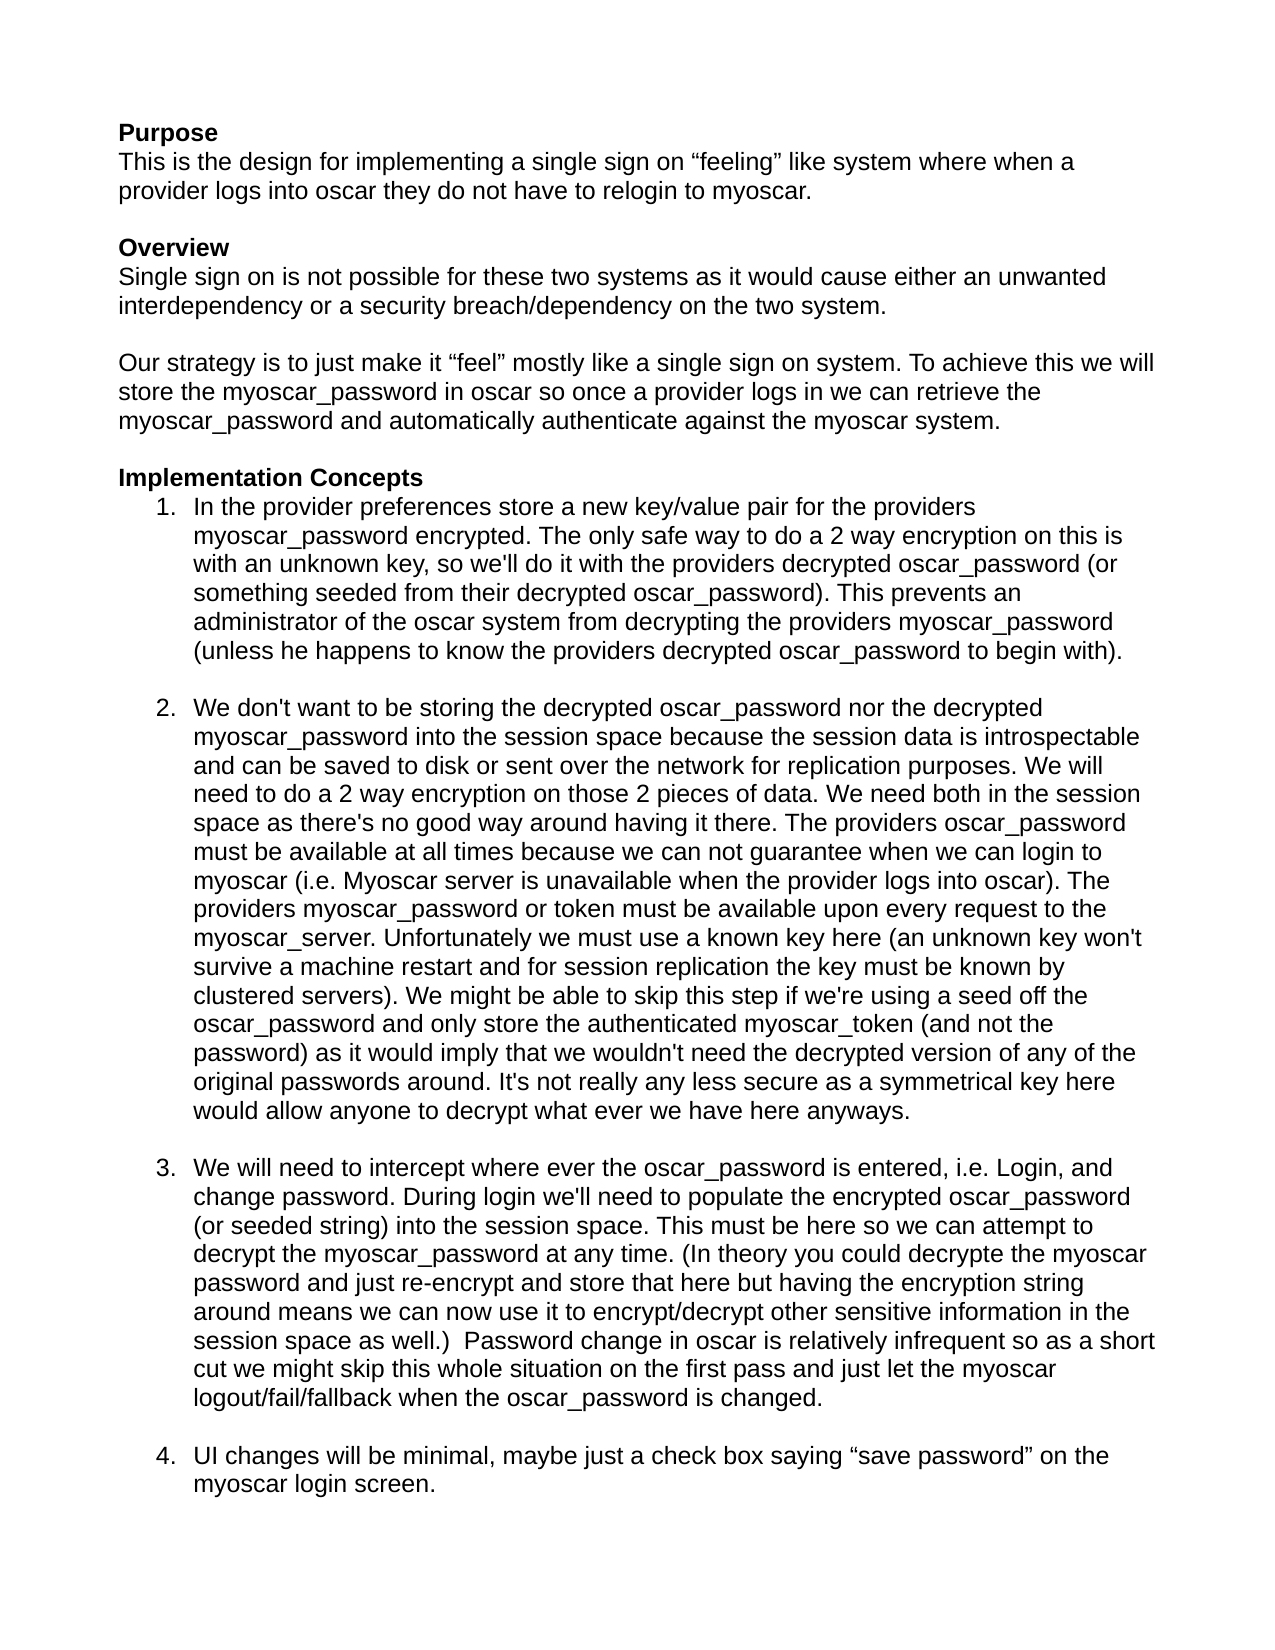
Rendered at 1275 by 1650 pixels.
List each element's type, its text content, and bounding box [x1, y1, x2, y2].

text Implementation Concepts [118, 463, 1157, 492]
text Purpose [118, 118, 1157, 147]
text Our strategy is to just make it “feel” mostly like a single sign on system. To achieve this we will store the myoscar_password in oscar so once a provider logs in we can retrieve the myoscar_password and automatically authenticate against the myoscar system. [118, 348, 1157, 434]
text Overview [118, 233, 1157, 262]
list We don't want to be storing the decrypted oscar_password nor the decrypted myoscar_password into the session space because the session data is introspectable and can be saved to disk or sent over the network for replication purposes. We will need to do a 2 way encryption on those 2 pieces of data. We need both in the session space as there's no good way around having it there. The providers oscar_password must be available at all times because we can not guarantee when we can login to myoscar (i.e. Myoscar server is unavailable when the provider logs into oscar). The providers myoscar_password or token must be available upon every request to the myoscar_server. Unfortunately we must use a known key here (an unknown key won't survive a machine restart and for session replication the key must be known by clustered servers). We might be able to skip this step if we're using a seed off the oscar_password and only store the authenticated myoscar_token (and not the password) as it would imply that we wouldn't need the decrypted version of any of the original passwords around. It's not really any less secure as a symmetrical key here would allow anyone to decrypt what ever we have here anyways. [156, 693, 1157, 1124]
list We will need to intercept where ever the oscar_password is entered, i.e. Login, and change password. During login we'll need to populate the encrypted oscar_password (or seeded string) into the session space. This must be here so we can attempt to decrypt the myoscar_password at any time. (In theory you could decrypte the myoscar password and just re-encrypt and store that here but having the encryption string around means we can now use it to encrypt/decrypt other sensitive information in the session space as well.) Password change in oscar is relatively infrequent so as a short cut we might skip this whole situation on the first pass and just let the myoscar logout/fail/fallback when the oscar_password is changed. [156, 1153, 1157, 1412]
list UI changes will be minimal, maybe just a check box saying “save password” on the myoscar login screen. [156, 1441, 1157, 1498]
text Single sign on is not possible for these two systems as it would cause either an unwanted interdependency or a security breach/dependency on the two system. [118, 262, 1157, 319]
list In the provider preferences store a new key/value pair for the providers myoscar_password encrypted. The only safe way to do a 2 way encryption on this is with an unknown key, so we'll do it with the providers decrypted oscar_password (or something seeded from their decrypted oscar_password). This prevents an administrator of the oscar system from decrypting the providers myoscar_password (unless he happens to know the providers decrypted oscar_password to begin with). [156, 492, 1157, 664]
text This is the design for implementing a single sign on “feeling” like system where when a provider logs into oscar they do not have to relogin to myoscar. [118, 147, 1157, 204]
